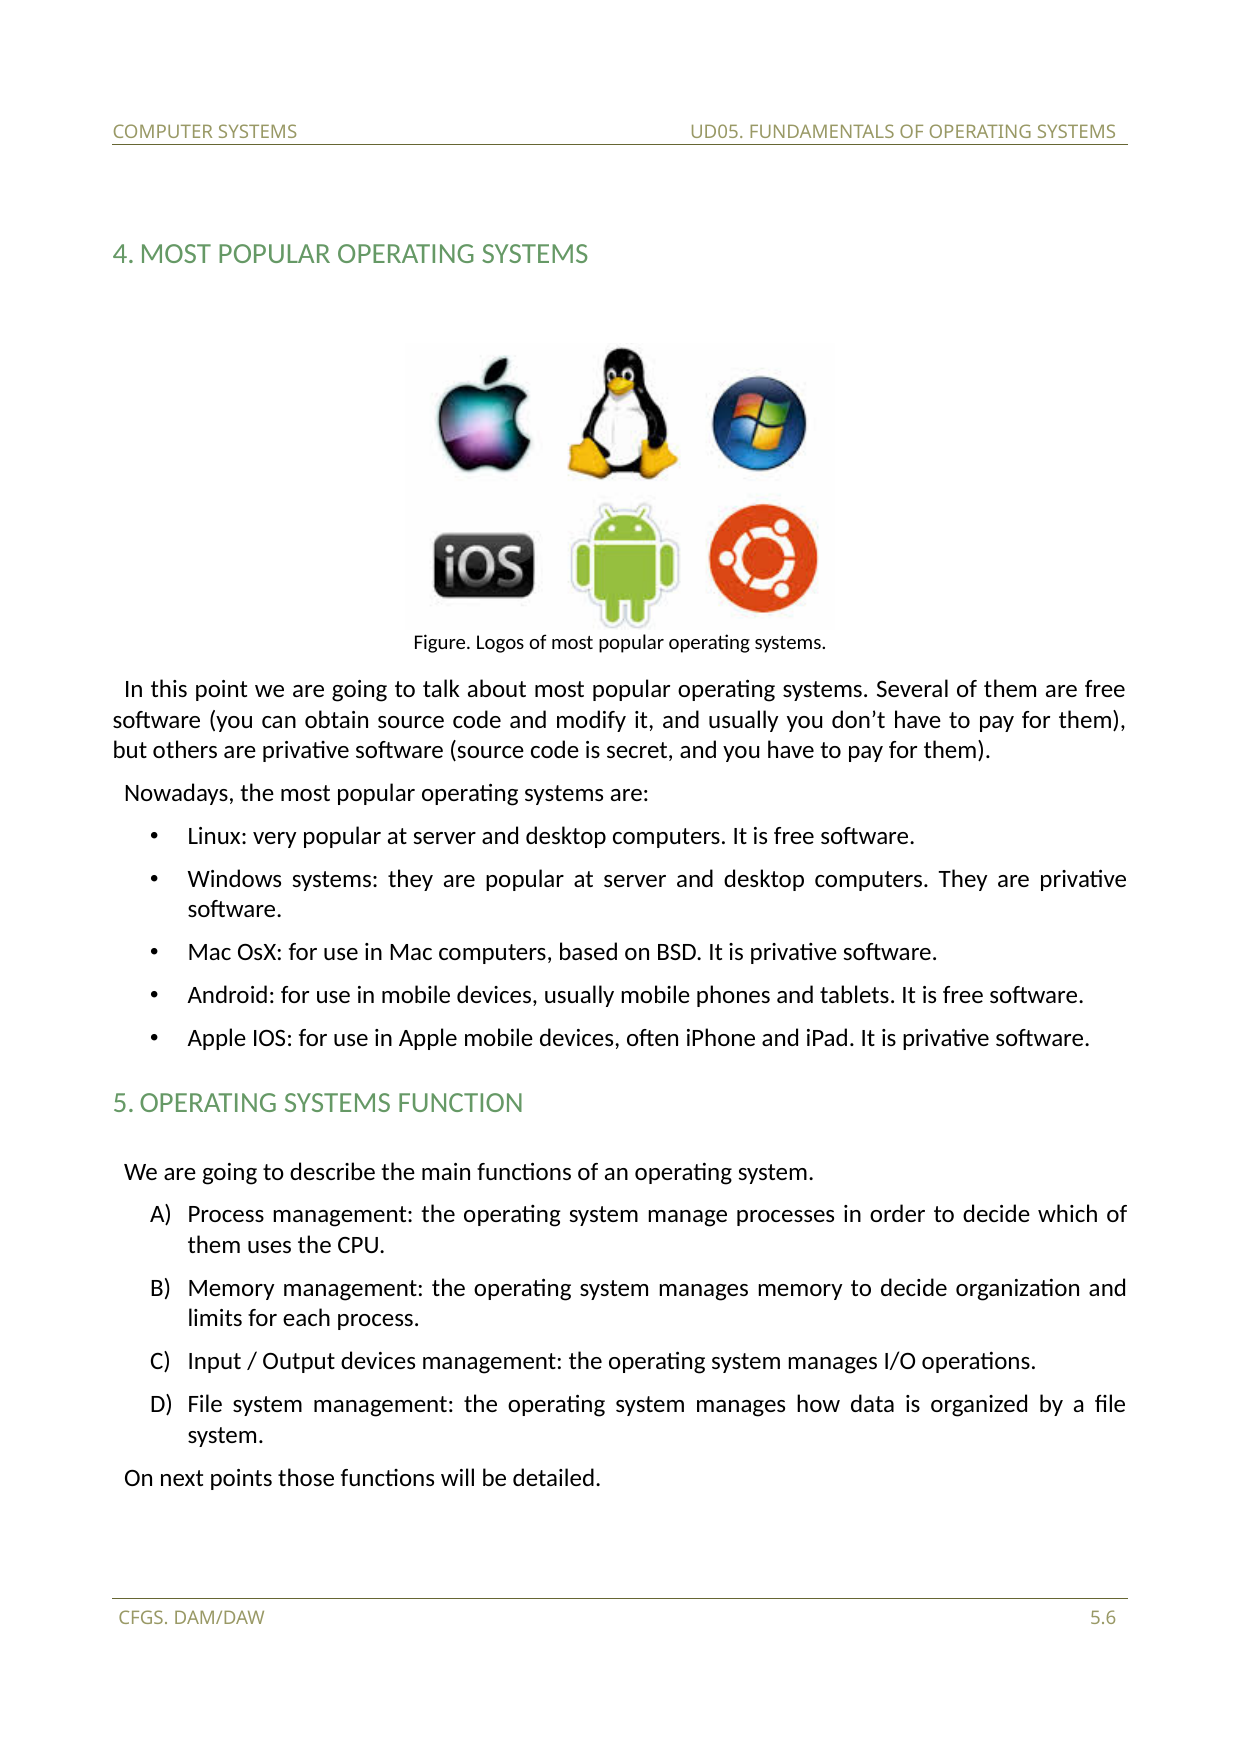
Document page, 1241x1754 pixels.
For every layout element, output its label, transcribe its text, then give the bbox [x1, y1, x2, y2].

subtitle Operating systems function [112, 1084, 1128, 1120]
list Linux: very popular at server and desktop computers. It is free software. [150, 820, 1128, 851]
picture [405, 343, 835, 630]
list Mac OsX: for use in Mac computers, based on BSD. It is privative software. [150, 936, 1128, 967]
list Input / Output devices management: the operating system manages I/O operations. [150, 1346, 1128, 1376]
list File system management: the operating system manages how data is organized by a file system. [150, 1388, 1128, 1449]
list Memory management: the operating system manages memory to decide organization and limits for each process. [150, 1272, 1128, 1333]
text Figure. Logos of most popular operating systems. [112, 349, 1128, 655]
list Android: for use in mobile devices, usually mobile phones and tablets. It is free software. [150, 979, 1128, 1010]
text Nowadays, the most popular operating systems are: [112, 777, 1128, 808]
text On next points those functions will be detailed. [112, 1462, 1128, 1492]
text In this point we are going to talk about most popular operating systems. Several of them are free software (you can obtain source code and modify it, and usually you don’t have to pay for them), but others are privative software (source code is secret, and you have to pay for them). [112, 673, 1128, 765]
text We are going to describe the main functions of an operating system. [112, 1156, 1128, 1186]
subtitle Most popular operating systems [112, 235, 1128, 271]
list Windows systems: they are popular at server and desktop computers. They are privative software. [150, 863, 1128, 924]
list Apple IOS: for use in Apple mobile devices, often iPhone and iPad. It is privative software. [150, 1022, 1128, 1053]
list Process management: the operating system manage processes in order to decide which of them uses the CPU. [150, 1199, 1128, 1260]
